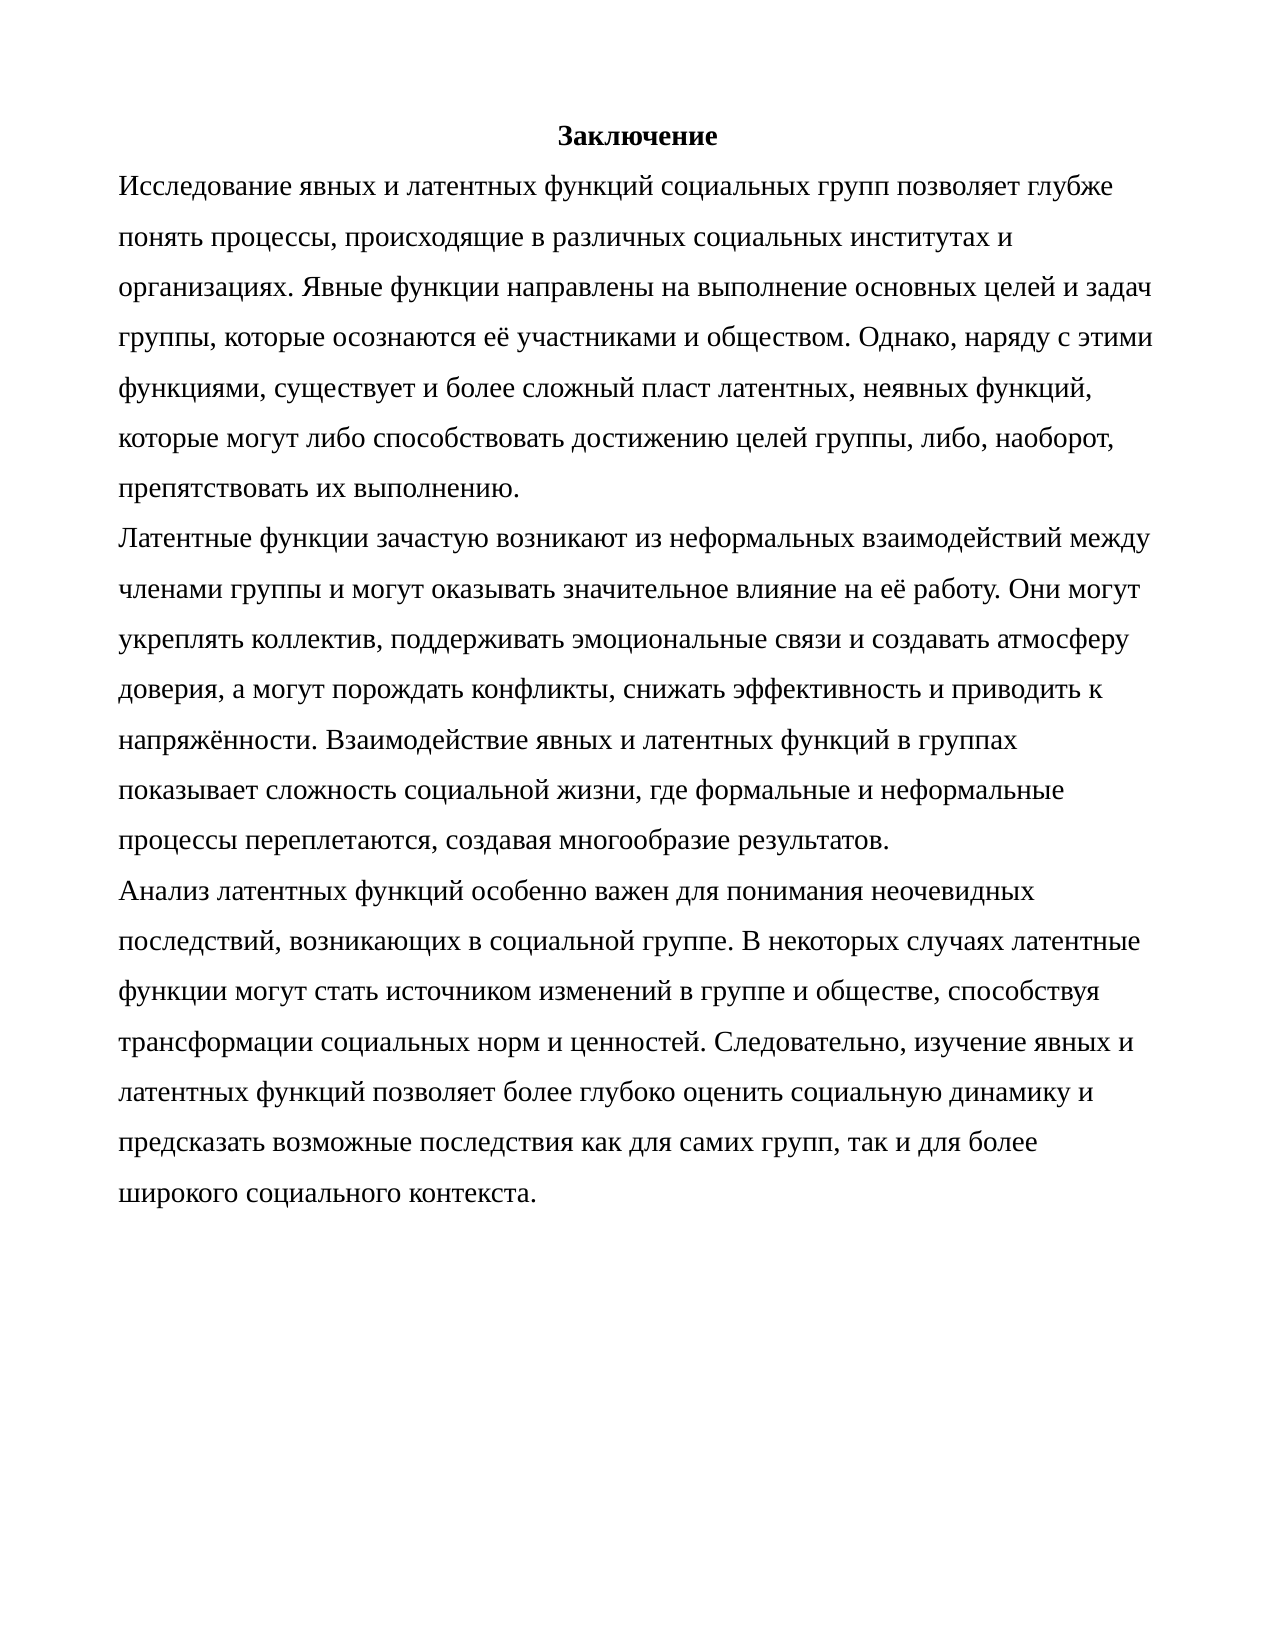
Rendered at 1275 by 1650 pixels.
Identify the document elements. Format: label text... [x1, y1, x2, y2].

text Исследование явных и латентных функций социальных групп позволяет глубже понять процессы, происходящие в различных социальных институтах и организациях. Явные функции направлены на выполнение основных целей и задач группы, которые осознаются её участниками и обществом. Однако, наряду с этими функциями, существует и более сложный пласт латентных, неявных функций, которые могут либо способствовать достижению целей группы, либо, наоборот, препятствовать их выполнению. [118, 168, 1157, 504]
text Заключение [118, 118, 1157, 152]
text Латентные функции зачастую возникают из неформальных взаимодействий между членами группы и могут оказывать значительное влияние на её работу. Они могут укреплять коллектив, поддерживать эмоциональные связи и создавать атмосферу доверия, а могут порождать конфликты, снижать эффективность и приводить к напряжённости. Взаимодействие явных и латентных функций в группах показывает сложность социальной жизни, где формальные и неформальные процессы переплетаются, создавая многообразие результатов. [118, 521, 1157, 856]
text Анализ латентных функций особенно важен для понимания неочевидных последствий, возникающих в социальной группе. В некоторых случаях латентные функции могут стать источником изменений в группе и обществе, способствуя трансформации социальных норм и ценностей. Следовательно, изучение явных и латентных функций позволяет более глубоко оценить социальную динамику и предсказать возможные последствия как для самих групп, так и для более широкого социального контекста. [118, 873, 1157, 1208]
